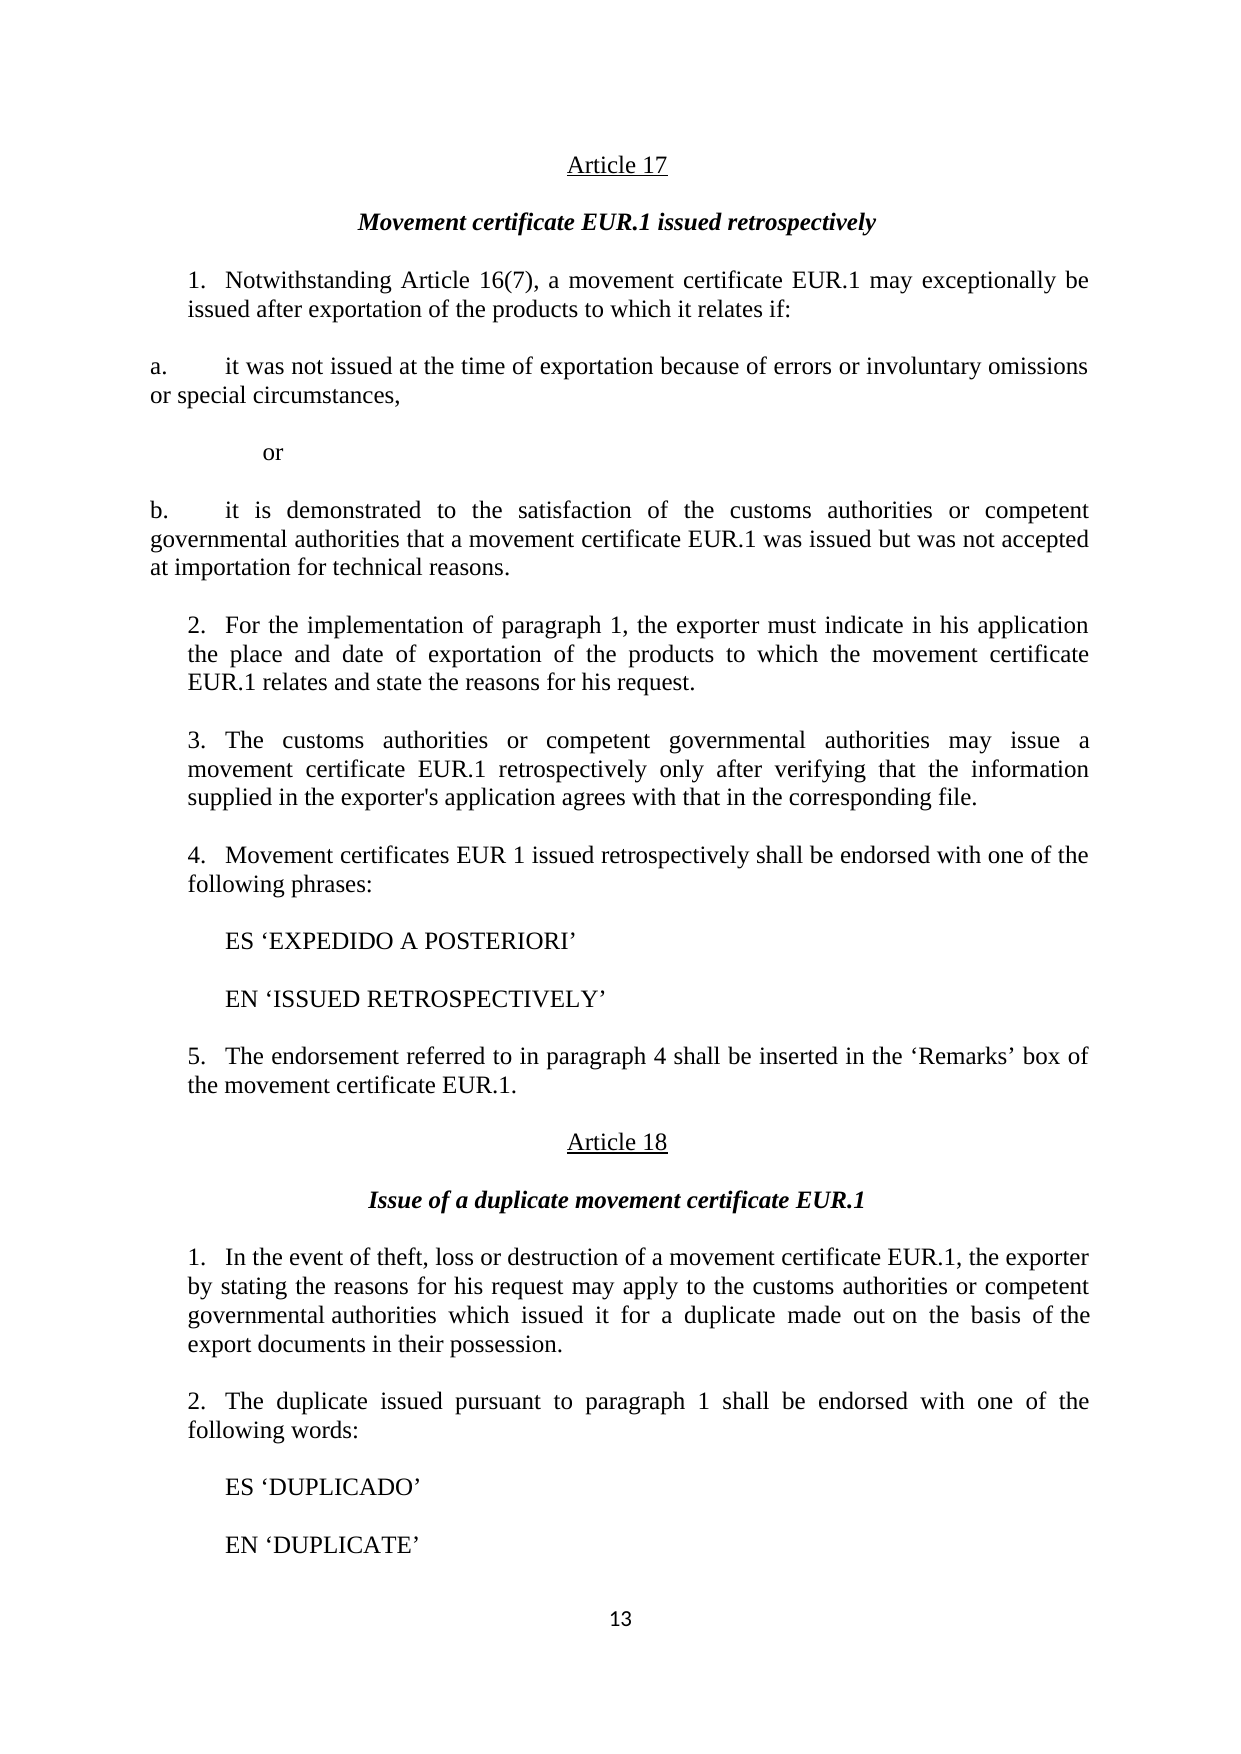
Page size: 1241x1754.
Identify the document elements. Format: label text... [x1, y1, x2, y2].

list it is demonstrated to the satisfaction of the customs authorities or competent governmental authorities that a movement certificate EUR.1 was issued but was not accepted at importation for technical reasons. [150, 495, 1090, 581]
list The duplicate issued pursuant to paragraph 1 shall be endorsed with one of the following words: [187, 1386, 1090, 1444]
list In the event of theft, loss or destruction of a movement certificate EUR.1, the exporter by stating the reasons for his request may apply to the customs authorities or competent governmental authorities which issued it for a duplicate made out on the basis of the export documents in their possession. [187, 1242, 1090, 1357]
text ES ‘DUPLICADO’ [225, 1472, 1090, 1501]
text Movement certificate EUR.1 issued retrospectively [150, 207, 1090, 236]
text or [262, 437, 1090, 466]
list Movement certificates EUR 1 issued retrospectively shall be endorsed with one of the following phrases: [187, 840, 1090, 897]
list For the implementation of paragraph 1, the exporter must indicate in his application the place and date of exportation of the products to which the movement certificate EUR.1 relates and state the reasons for his request. [187, 610, 1090, 696]
list Notwithstanding Article 16(7), a movement certificate EUR.1 may exceptionally be issued after exportation of the products to which it relates if: [187, 265, 1090, 322]
text Issue of a duplicate movement certificate EUR.1 [150, 1185, 1090, 1214]
text ES ‘EXPEDIDO A POSTERIORI’ [225, 926, 1090, 955]
text EN ‘DUPLICATE’ [225, 1530, 1090, 1559]
text EN ‘ISSUED RETROSPECTIVELY’ [225, 984, 1090, 1012]
list The endorsement referred to in paragraph 4 shall be inserted in the ‘Remarks’ box of the movement certificate EUR.1. [187, 1041, 1090, 1099]
text Article 18 [150, 1127, 1090, 1156]
list The customs authorities or competent governmental authorities may issue a movement certificate EUR.1 retrospectively only after verifying that the information supplied in the exporter's application agrees with that in the corresponding file. [187, 725, 1090, 811]
text Article 17 [150, 150, 1090, 179]
list it was not issued at the time of exportation because of errors or involuntary omissions or special circumstances, [150, 351, 1090, 409]
